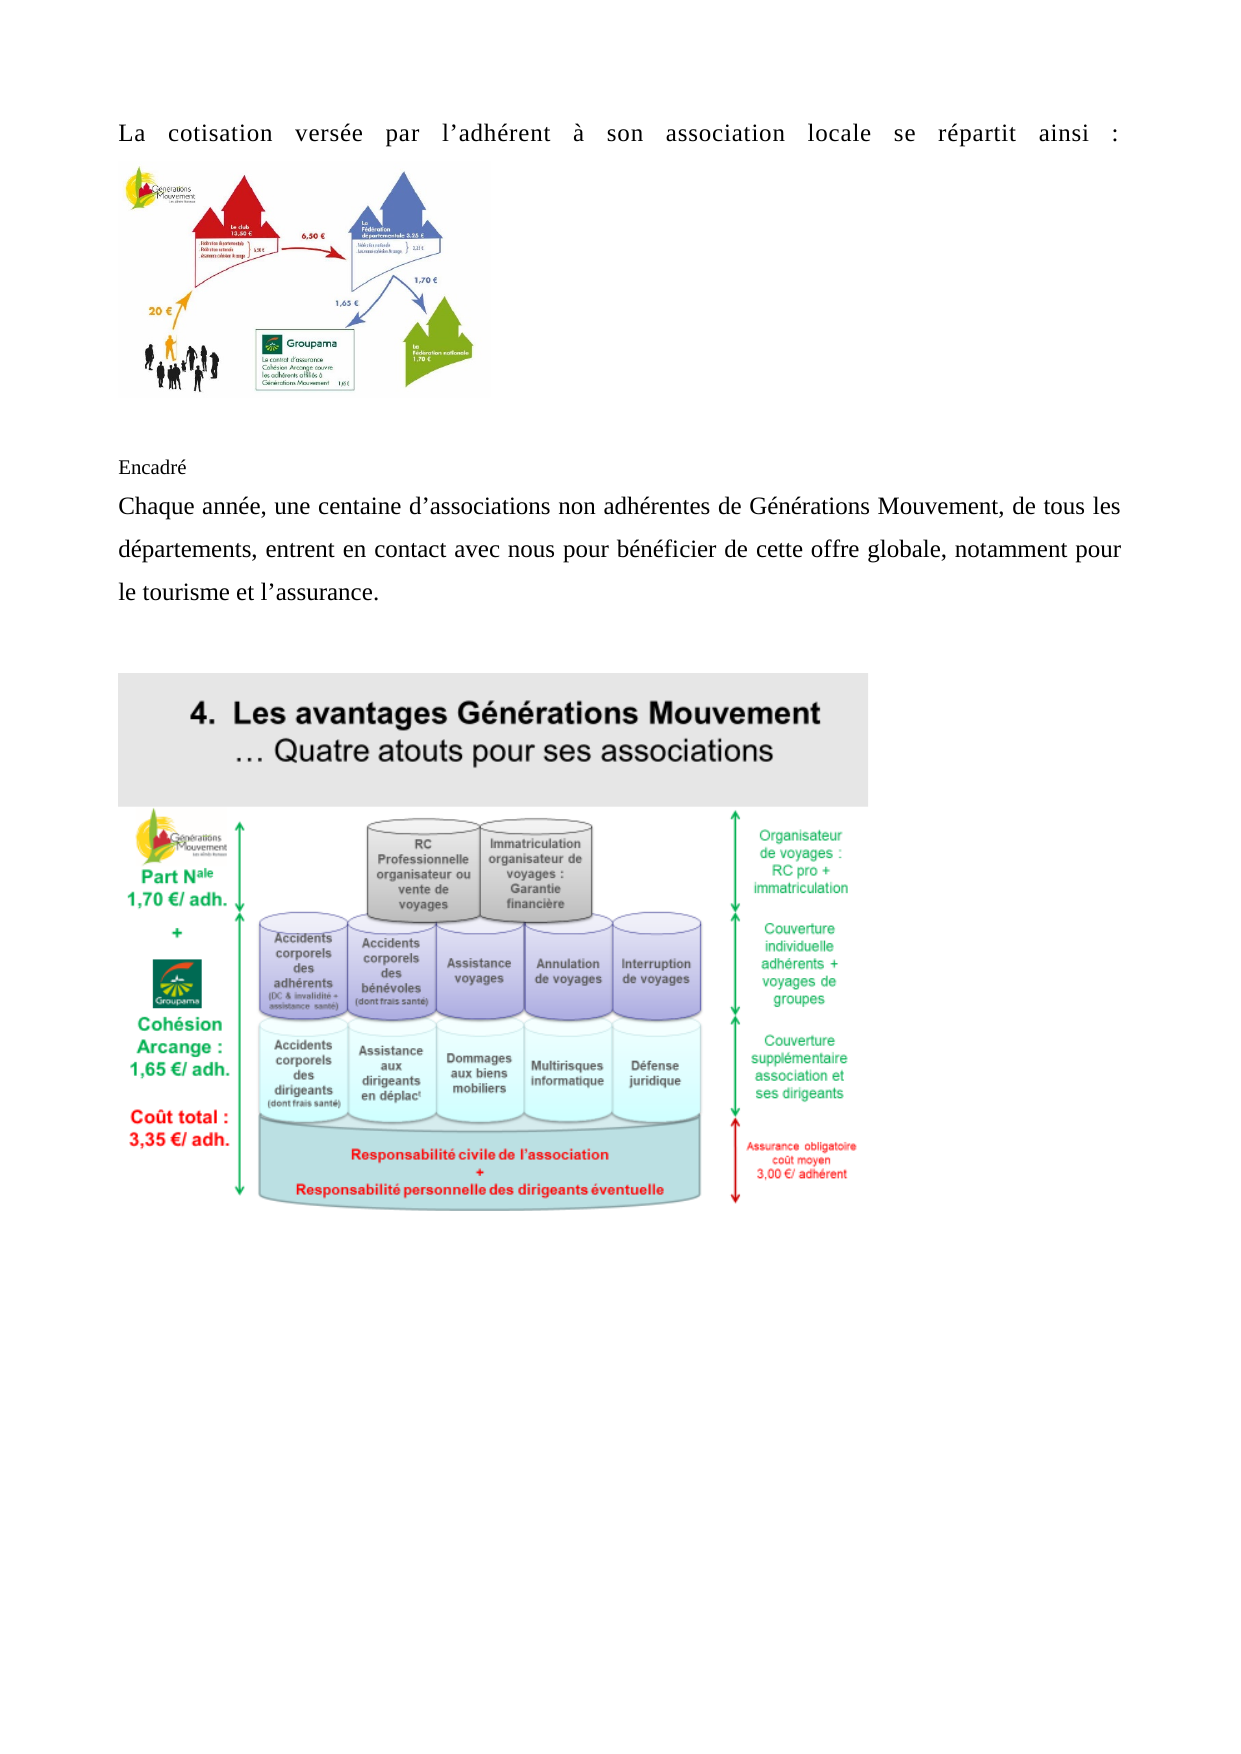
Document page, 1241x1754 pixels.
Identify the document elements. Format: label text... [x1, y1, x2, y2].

picture [118, 673, 869, 1236]
text Chaque année, une centaine d’associations non adhérentes de Générations Mouvement, de tous les départements, entrent en contact avec nous pour bénéficier de cette offre globale, notamment pour le tourisme et l’assurance. [118, 491, 1122, 606]
picture [118, 161, 490, 398]
text La cotisation versée par l’adhérent à son association locale se répartit ainsi : [118, 118, 1122, 397]
text Encadré [118, 455, 1122, 479]
